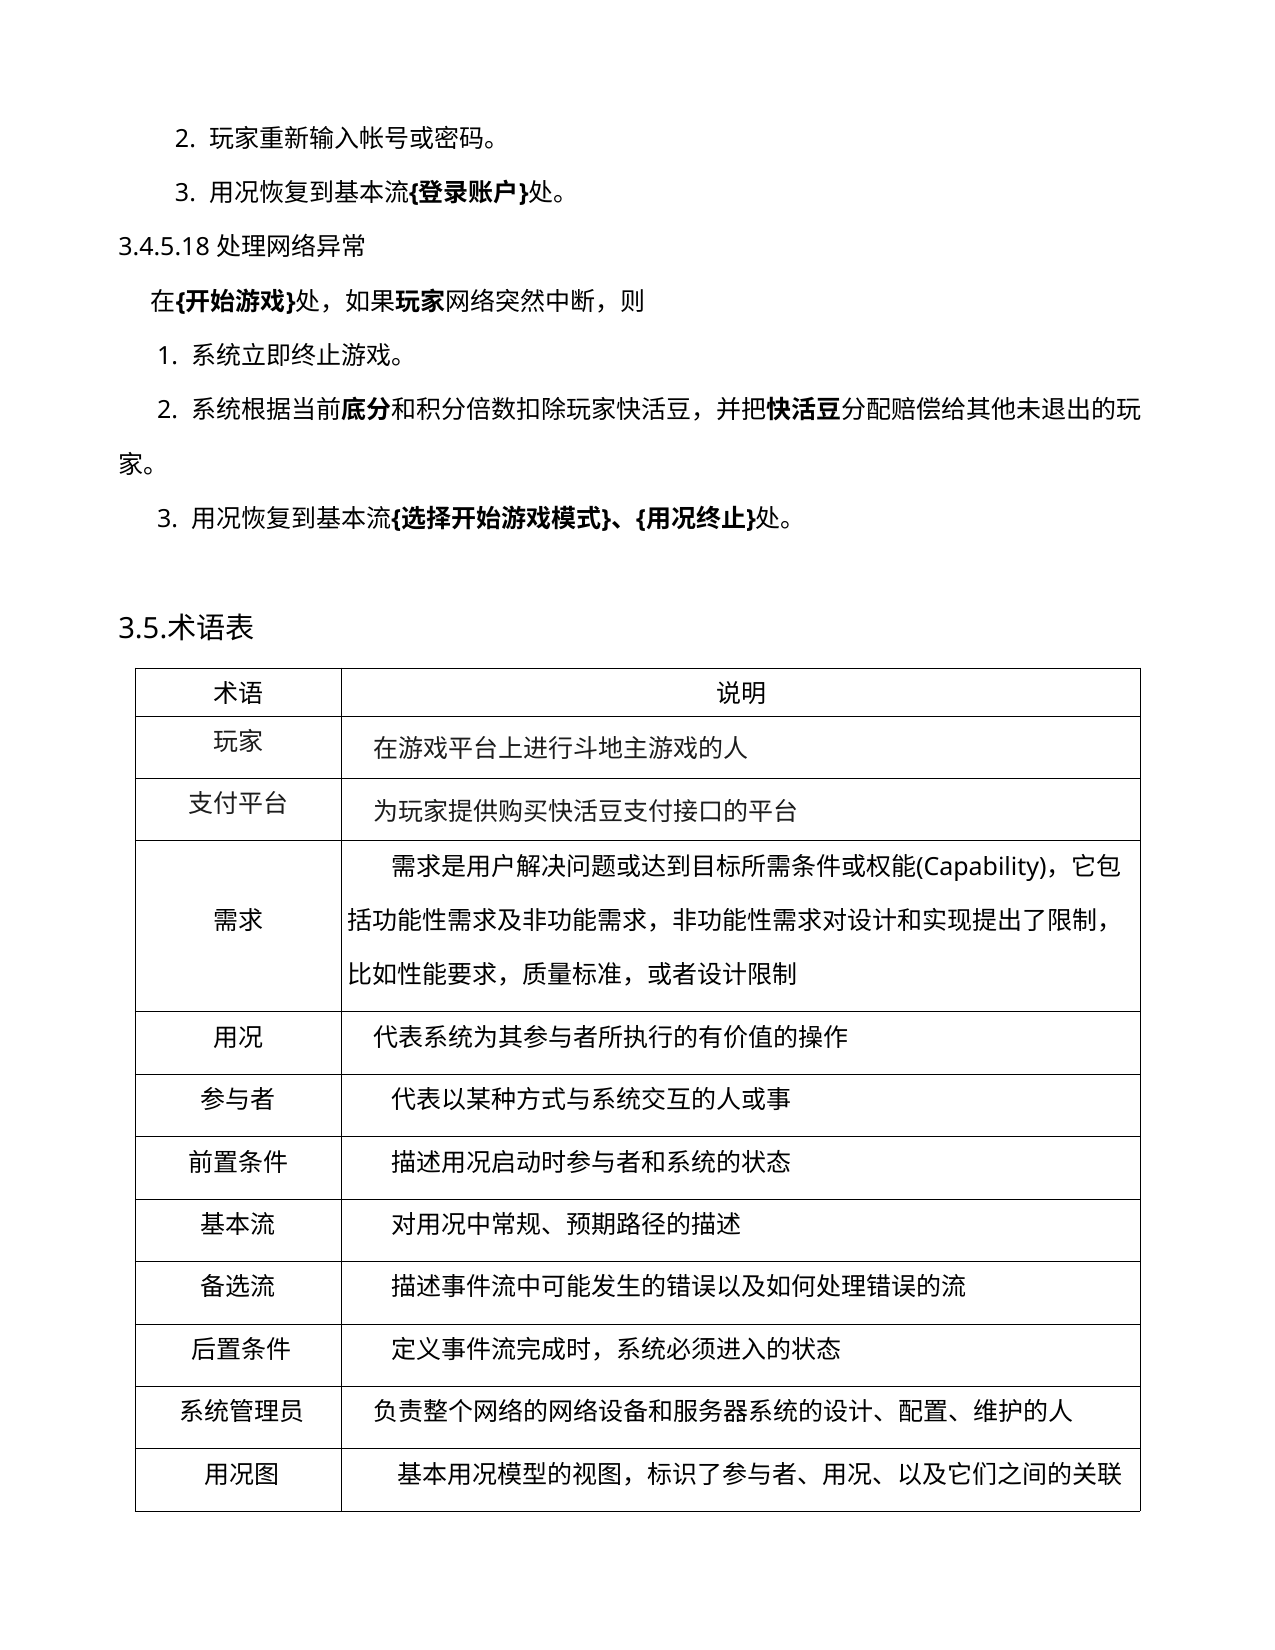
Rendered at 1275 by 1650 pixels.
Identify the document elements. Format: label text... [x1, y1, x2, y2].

text 2. 系统根据当前底分和积分倍数扣除玩家快活豆，并把快活豆分配赔偿给其他未退出的玩家。 [118, 390, 1157, 481]
text 3. 用况恢复到基本流{登录账户}处。 [118, 172, 1157, 209]
table_cell 代表系统为其参与者所执行的有价值的操作 [342, 1012, 1140, 1074]
table_cell 定义事件流完成时，系统必须进入的状态 [342, 1325, 1140, 1386]
table_cell 系统管理员 [136, 1387, 341, 1448]
text 2. 玩家重新输入帐号或密码。 [118, 118, 1157, 154]
table_cell 用况 [136, 1012, 341, 1074]
table_cell 需求 [136, 841, 341, 1011]
table_cell 支付平台 [136, 779, 341, 840]
text 3.4.5.18 处理网络异常 [118, 227, 1157, 263]
table_cell 需求是用户解决问题或达到目标所需条件或权能(Capability)，它包括功能性需求及非功能需求，非功能性需求对设计和实现提出了限制，比如性能要求，质量标准，或者设计限制 [342, 841, 1140, 1011]
table_cell 描述用况启动时参与者和系统的状态 [342, 1137, 1140, 1199]
text 1. 系统立即终止游戏。 [118, 336, 1157, 372]
table_cell 参与者 [136, 1075, 341, 1136]
table_cell 在游戏平台上进行斗地主游戏的人 [342, 717, 1140, 778]
table_cell 负责整个网络的网络设备和服务器系统的设计、配置、维护的人 [342, 1387, 1140, 1448]
table_cell 代表以某种方式与系统交互的人或事 [342, 1075, 1140, 1136]
table_cell 备选流 [136, 1262, 341, 1323]
table_cell 基本用况模型的视图，标识了参与者、用况、以及它们之间的关联 [342, 1449, 1140, 1511]
text 3. 用况恢复到基本流{选择开始游戏模式}、{用况终止}处。 [118, 499, 1157, 535]
table_cell 前置条件 [136, 1137, 341, 1199]
table_header 术语 [136, 669, 341, 716]
table_cell 后置条件 [136, 1325, 341, 1386]
table_cell 用况图 [136, 1449, 341, 1511]
table_cell 为玩家提供购买快活豆支付接口的平台 [342, 779, 1140, 840]
text 3.5.术语表 [118, 604, 1157, 647]
table_cell 对用况中常规、预期路径的描述 [342, 1200, 1140, 1261]
table_header 说明 [342, 669, 1140, 716]
table_cell 玩家 [136, 717, 341, 778]
table_cell 描述事件流中可能发生的错误以及如何处理错误的流 [342, 1262, 1140, 1323]
text 在{开始游戏}处，如果玩家网络突然中断，则 [118, 281, 1157, 317]
table_cell 基本流 [136, 1200, 341, 1261]
